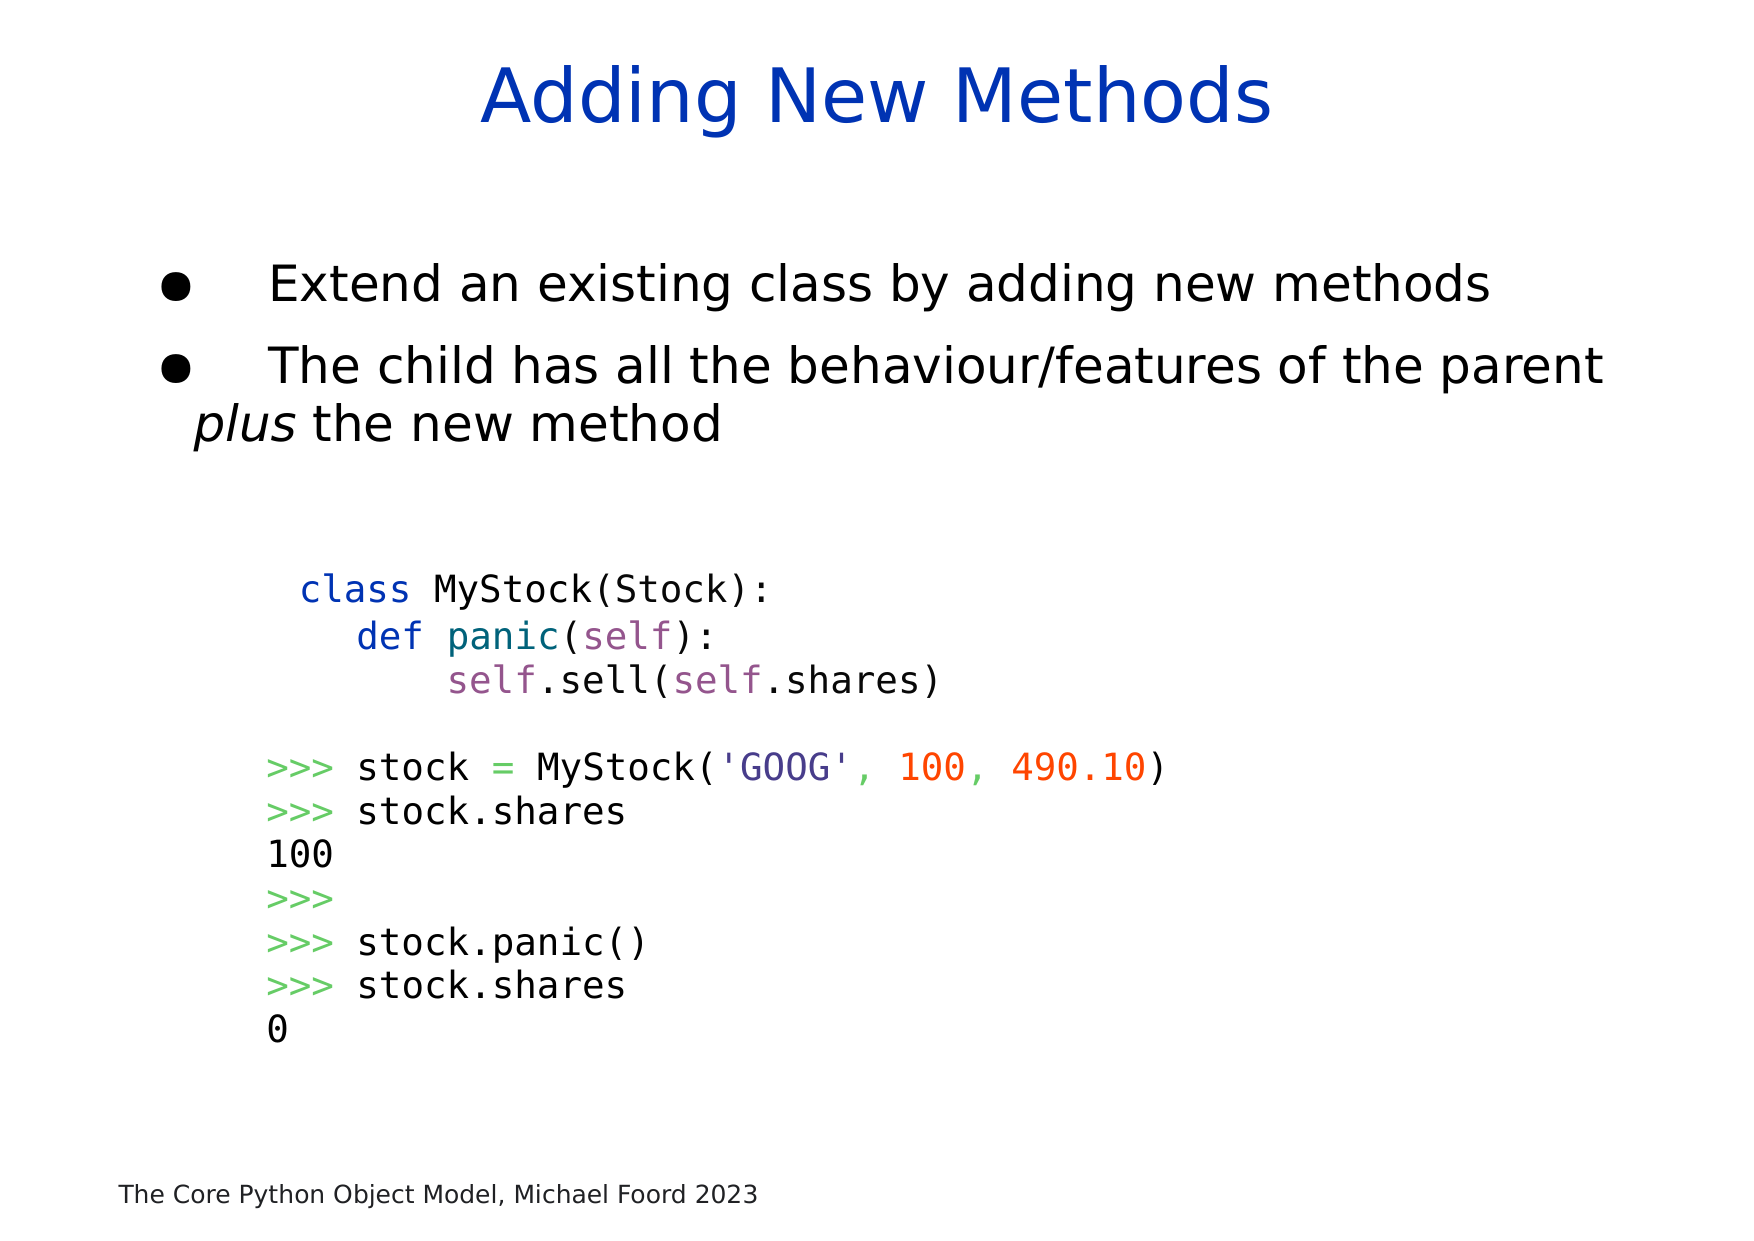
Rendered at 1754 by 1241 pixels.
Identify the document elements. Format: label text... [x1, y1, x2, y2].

list Extend an existing class by adding new methods [156, 255, 1636, 313]
text >>> [266, 877, 1636, 920]
text >>> stock = MyStock('GOOG', 100, 490.10) [266, 746, 1636, 789]
list The child has all the behaviour/features of the parent plus the new method [156, 337, 1636, 453]
text class MyStock(Stock): def panic(self): self.sell(self.shares) [266, 552, 1636, 702]
text 0 [266, 1008, 1636, 1051]
text >>> stock.shares [266, 964, 1636, 1008]
text >>> stock.shares [266, 789, 1636, 833]
text Adding New Methods [118, 53, 1636, 140]
text >>> stock.panic() [266, 920, 1636, 964]
text 100 [266, 833, 1636, 877]
